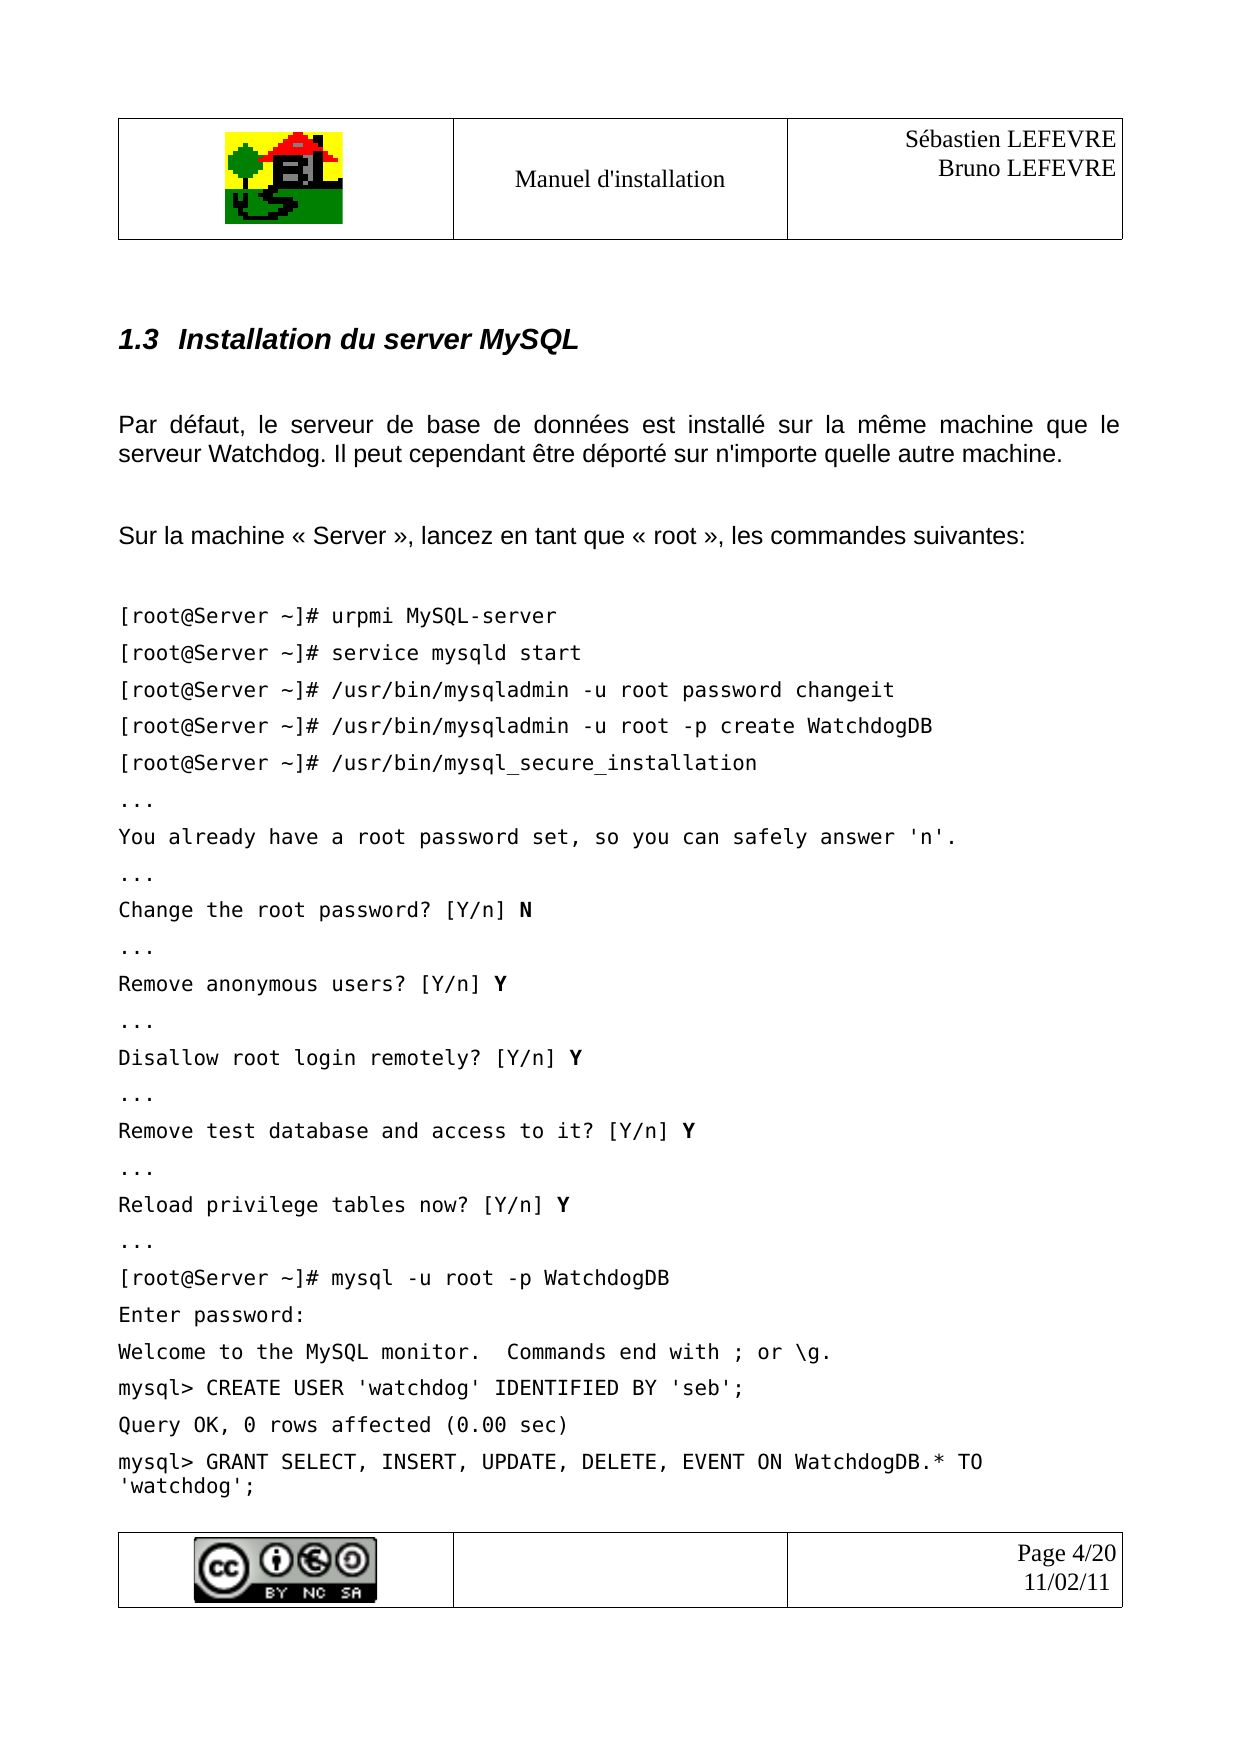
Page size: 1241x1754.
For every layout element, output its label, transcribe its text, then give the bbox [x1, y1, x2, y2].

text Reload privilege tables now? [Y/n] Y [118, 1193, 1122, 1217]
text ... [118, 1009, 1122, 1033]
text ... [118, 862, 1122, 886]
text ... [118, 1229, 1122, 1254]
text Change the root password? [Y/n] N [118, 898, 1122, 923]
text [root@Server ~]# urpmi MySQL-server [118, 604, 1122, 628]
text Par défaut, le serveur de base de données est installé sur la même machine que le serveur Watchdog. Il peut cependant être déporté sur n'importe quelle autre machine. [118, 410, 1122, 468]
text ... [118, 788, 1122, 812]
text mysql> CREATE USER 'watchdog' IDENTIFIED BY 'seb'; [118, 1376, 1122, 1401]
text Enter password: [118, 1303, 1122, 1327]
picture [225, 132, 343, 224]
text Welcome to the MySQL monitor. Commands end with ; or \g. [118, 1340, 1122, 1364]
text ... [118, 1082, 1122, 1107]
text [root@Server ~]# service mysqld start [118, 641, 1122, 665]
text [root@Server ~]# /usr/bin/mysql_secure_installation [118, 751, 1122, 776]
text ... [118, 1156, 1122, 1180]
text mysql> GRANT SELECT, INSERT, UPDATE, DELETE, EVENT ON WatchdogDB.* TO 'watchdog'; [118, 1450, 1122, 1498]
text [root@Server ~]# /usr/bin/mysqladmin -u root -p create WatchdogDB [118, 714, 1122, 739]
picture [193, 1537, 378, 1603]
text ... [118, 935, 1122, 959]
text Sur la machine « Server », lancez en tant que « root », les commandes suivantes: [118, 521, 1122, 550]
text Disallow root login remotely? [Y/n] Y [118, 1046, 1122, 1070]
text Remove anonymous users? [Y/n] Y [118, 972, 1122, 996]
text [root@Server ~]# mysql -u root -p WatchdogDB [118, 1266, 1122, 1290]
text Query OK, 0 rows affected (0.00 sec) [118, 1413, 1122, 1437]
text [root@Server ~]# /usr/bin/mysqladmin -u root password changeit [118, 678, 1122, 702]
text Remove test database and access to it? [Y/n] Y [118, 1119, 1122, 1143]
subtitle Installation du server MySQL [118, 322, 1122, 356]
text You already have a root password set, so you can safely answer 'n'. [118, 825, 1122, 849]
